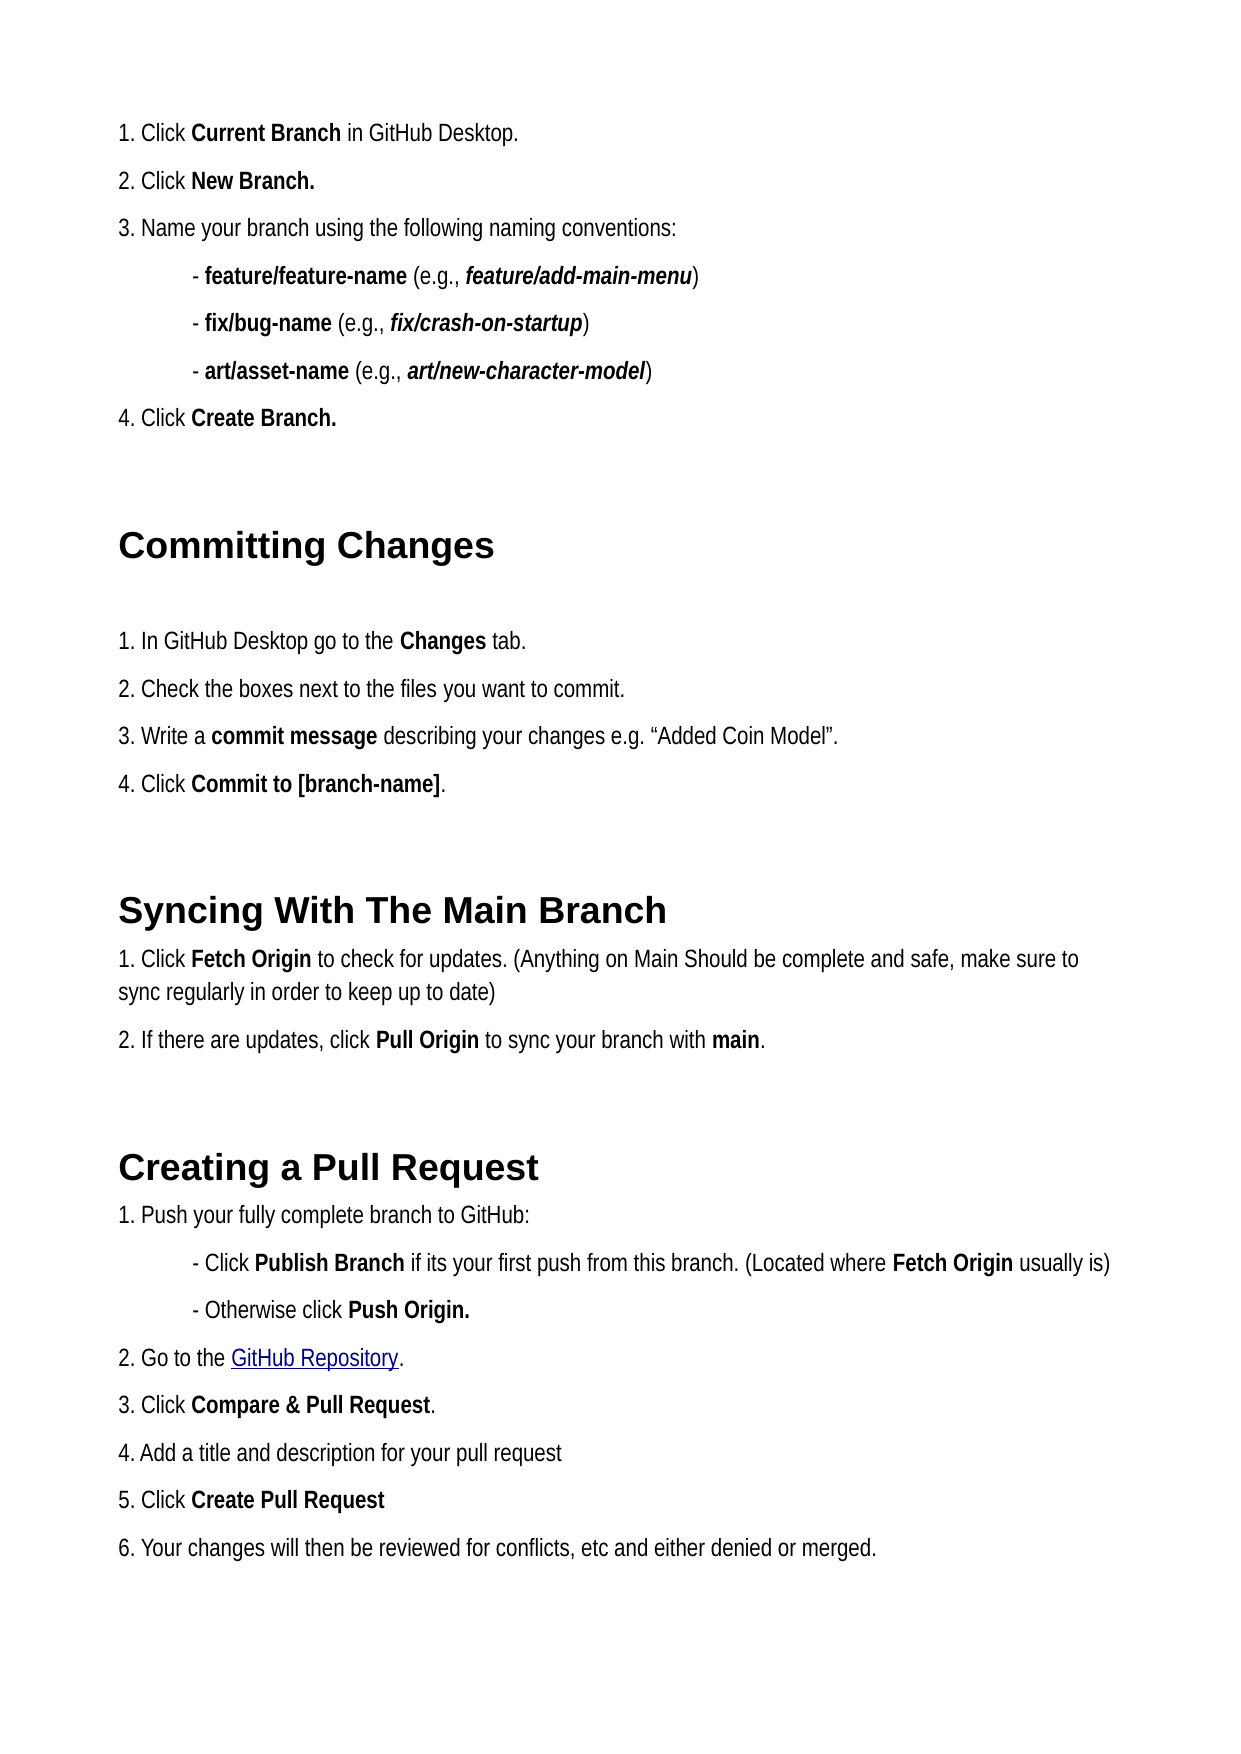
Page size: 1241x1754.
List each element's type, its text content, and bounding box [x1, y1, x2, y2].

text - feature/feature-name (e.g., feature/add-main-menu) [118, 261, 1122, 289]
text 1. Click Fetch Origin to check for updates. (Anything on Main Should be complete and safe, make sure to sync regularly in order to keep up to date) [118, 944, 1122, 1006]
text 1. In GitHub Desktop go to the Changes tab. [118, 626, 1122, 655]
text - fix/bug-name (e.g., fix/crash-on-startup) [118, 308, 1122, 337]
text 2. Check the boxes next to the files you want to commit. [118, 674, 1122, 702]
text 6. Your changes will then be reviewed for conflicts, etc and either denied or merged. [118, 1533, 1122, 1562]
text 5. Click Create Pull Request [118, 1485, 1122, 1514]
text 4. Click Commit to [branch-name]. [118, 769, 1122, 797]
text - Click Publish Branch if its your first push from this branch. (Located where Fetch Origin usually is) [118, 1248, 1122, 1277]
subtitle Syncing With The Main Branch [118, 889, 1122, 932]
text 4. Add a title and description for your pull request [118, 1438, 1122, 1467]
subtitle Creating a Pull Request [118, 1145, 1122, 1188]
text 3. Name your branch using the following naming conventions: [118, 213, 1122, 242]
text 2. Go to the GitHub Repository. [118, 1343, 1122, 1372]
text 3. Click Compare & Pull Request. [118, 1390, 1122, 1419]
text 2. If there are updates, click Pull Origin to sync your branch with main. [118, 1025, 1122, 1053]
text 2. Click New Branch. [118, 166, 1122, 194]
text 1. Push your fully complete branch to GitHub: [118, 1200, 1122, 1229]
text 3. Write a commit message describing your changes e.g. “Added Coin Model”. [118, 721, 1122, 750]
subtitle Committing Changes [118, 523, 1122, 566]
text - Otherwise click Push Origin. [118, 1295, 1122, 1324]
text - art/asset-name (e.g., art/new-character-model) [118, 356, 1122, 384]
text 1. Click Current Branch in GitHub Desktop. [118, 118, 1122, 147]
text 4. Click Create Branch. [118, 403, 1122, 432]
